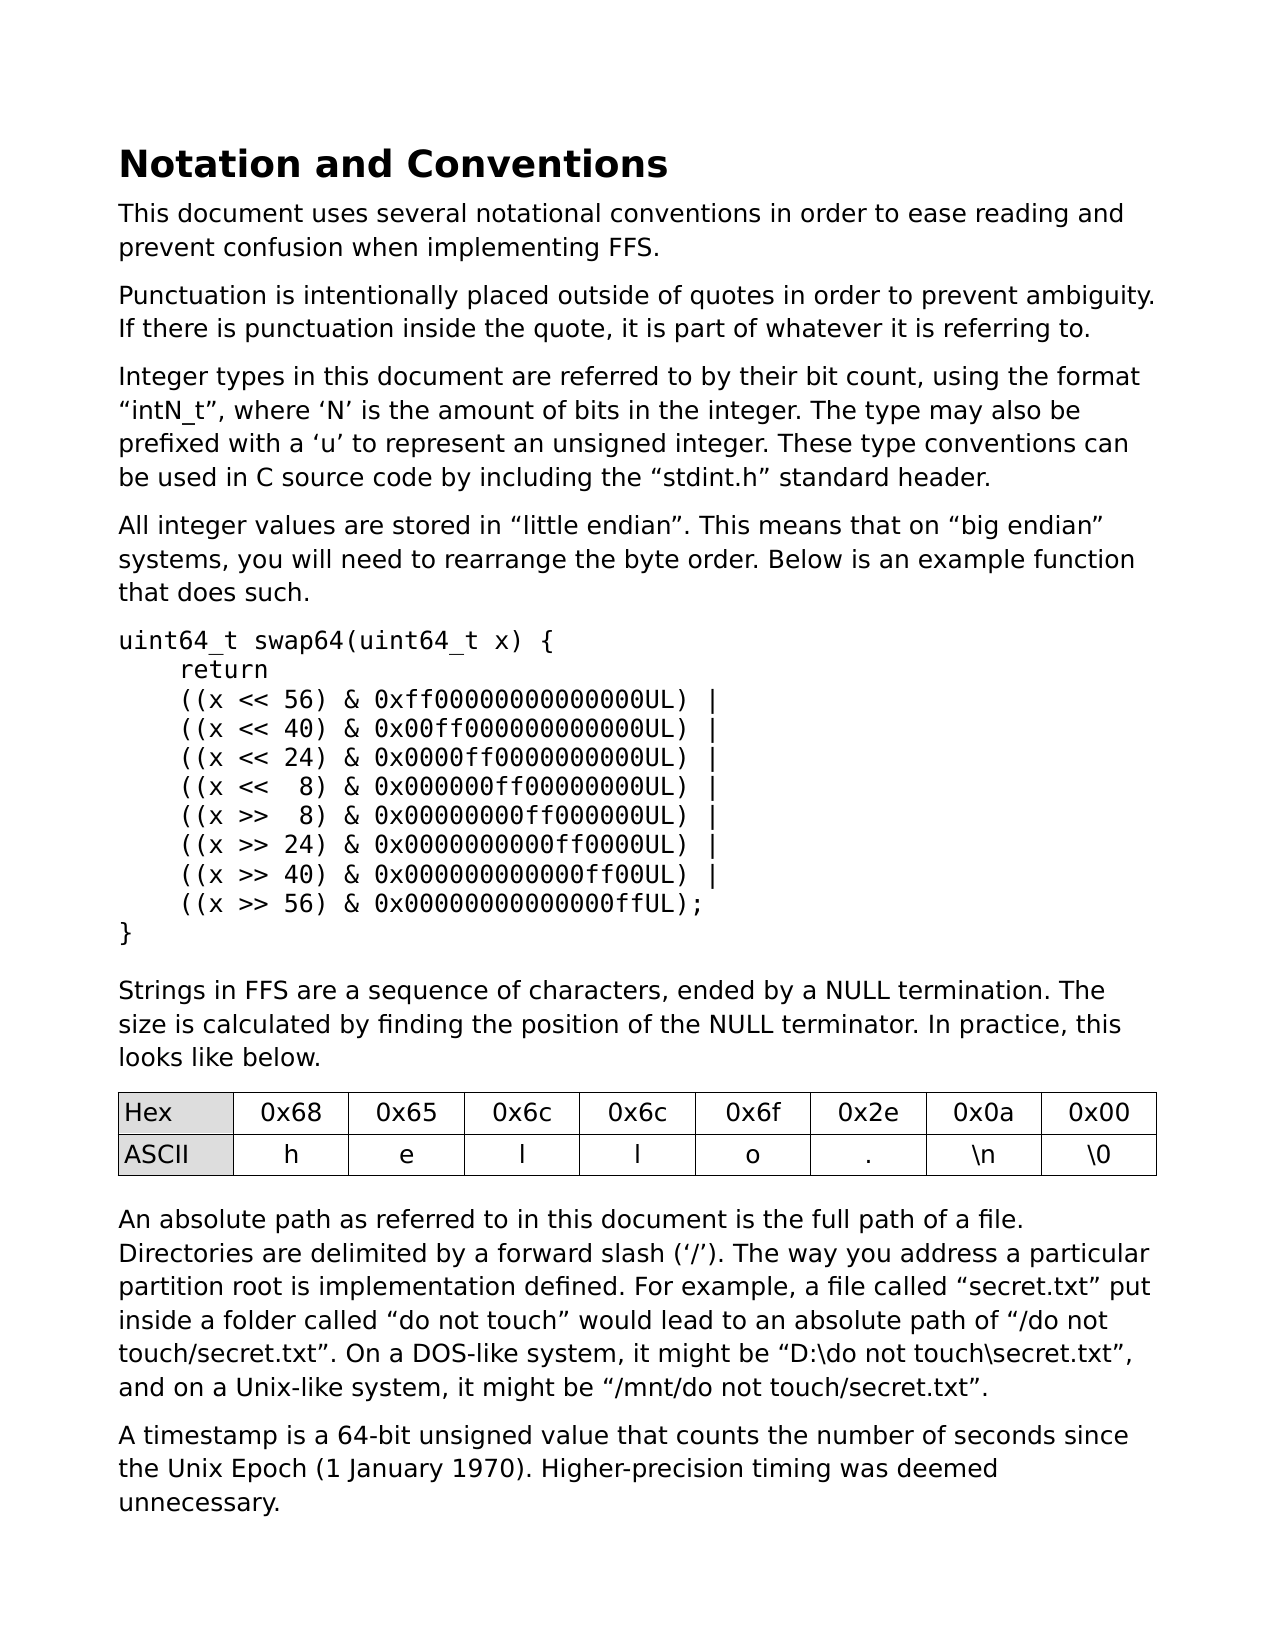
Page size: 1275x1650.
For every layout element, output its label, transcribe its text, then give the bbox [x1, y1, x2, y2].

text Integer types in this document are referred to by their bit count, using the format “intN_t”, where ‘N’ is the amount of bits in the integer. The type may also be prefixed with a ‘u’ to represent an unsigned integer. These type conventions can be used in C source code by including the “stdint.h” standard header. [118, 363, 1157, 492]
table_header Hex [119, 1093, 233, 1133]
text ((x << 40) & 0x00ff000000000000UL) | [118, 714, 1157, 743]
text ((x >> 40) & 0x000000000000ff00UL) | [118, 860, 1157, 889]
table_header 0x6c [580, 1093, 695, 1133]
table_header 0x2e [811, 1093, 926, 1133]
subtitle Notation and Conventions [118, 143, 1157, 187]
table_cell . [811, 1135, 926, 1175]
text Punctuation is intentionally placed outside of quotes in order to prevent ambiguity. If there is punctuation inside the quote, it is part of whatever it is referring to. [118, 281, 1157, 344]
text ((x >> 24) & 0x0000000000ff0000UL) | [118, 831, 1157, 860]
table_header 0x65 [349, 1093, 464, 1133]
text ((x << 56) & 0xff00000000000000UL) | [118, 685, 1157, 714]
text All integer values are stored in “little endian”. This means that on “big endian” systems, you will need to rearrange the byte order. Below is an example function that does such. [118, 511, 1157, 608]
text ((x >> 56) & 0x00000000000000ffUL); [118, 889, 1157, 918]
text ((x << 8) & 0x000000ff00000000UL) | [118, 772, 1157, 802]
text uint64_t swap64(uint64_t x) { [118, 627, 1157, 656]
table_cell l [465, 1135, 579, 1175]
table_cell e [349, 1135, 464, 1175]
table_cell \n [927, 1135, 1041, 1175]
text This document uses several notational conventions in order to ease reading and prevent confusion when implementing FFS. [118, 199, 1157, 262]
text Strings in FFS are a sequence of characters, ended by a NULL termination. The size is calculated by finding the position of the NULL terminator. In practice, this looks like below. [118, 977, 1157, 1073]
table_cell h [234, 1135, 348, 1175]
table_cell l [580, 1135, 695, 1175]
text } [118, 918, 1157, 947]
text An absolute path as referred to in this document is the full path of a file. Directories are delimited by a forward slash (‘/’). The way you address a particular partition root is implementation defined. For example, a file called “secret.txt” put inside a folder called “do not touch” would lead to an absolute path of “/do not touch/secret.txt”. On a DOS-like system, it might be “D:\do not touch\secret.txt”, and on a Unix-like system, it might be “/mnt/do not touch/secret.txt”. [118, 1205, 1157, 1402]
table_header 0x6f [696, 1093, 810, 1133]
text ((x << 24) & 0x0000ff0000000000UL) | [118, 743, 1157, 772]
table_header 0x0a [927, 1093, 1041, 1133]
table_header 0x6c [465, 1093, 579, 1133]
text ((x >> 8) & 0x00000000ff000000UL) | [118, 802, 1157, 831]
table_cell o [696, 1135, 810, 1175]
table_cell \0 [1042, 1135, 1156, 1175]
text return [118, 656, 1157, 685]
table_header 0x68 [234, 1093, 348, 1133]
table_cell ASCII [119, 1135, 233, 1175]
text A timestamp is a 64-bit unsigned value that counts the number of seconds since the Unix Epoch (1 January 1970). Higher-precision timing was deemed unnecessary. [118, 1421, 1157, 1517]
table_header 0x00 [1042, 1093, 1156, 1133]
